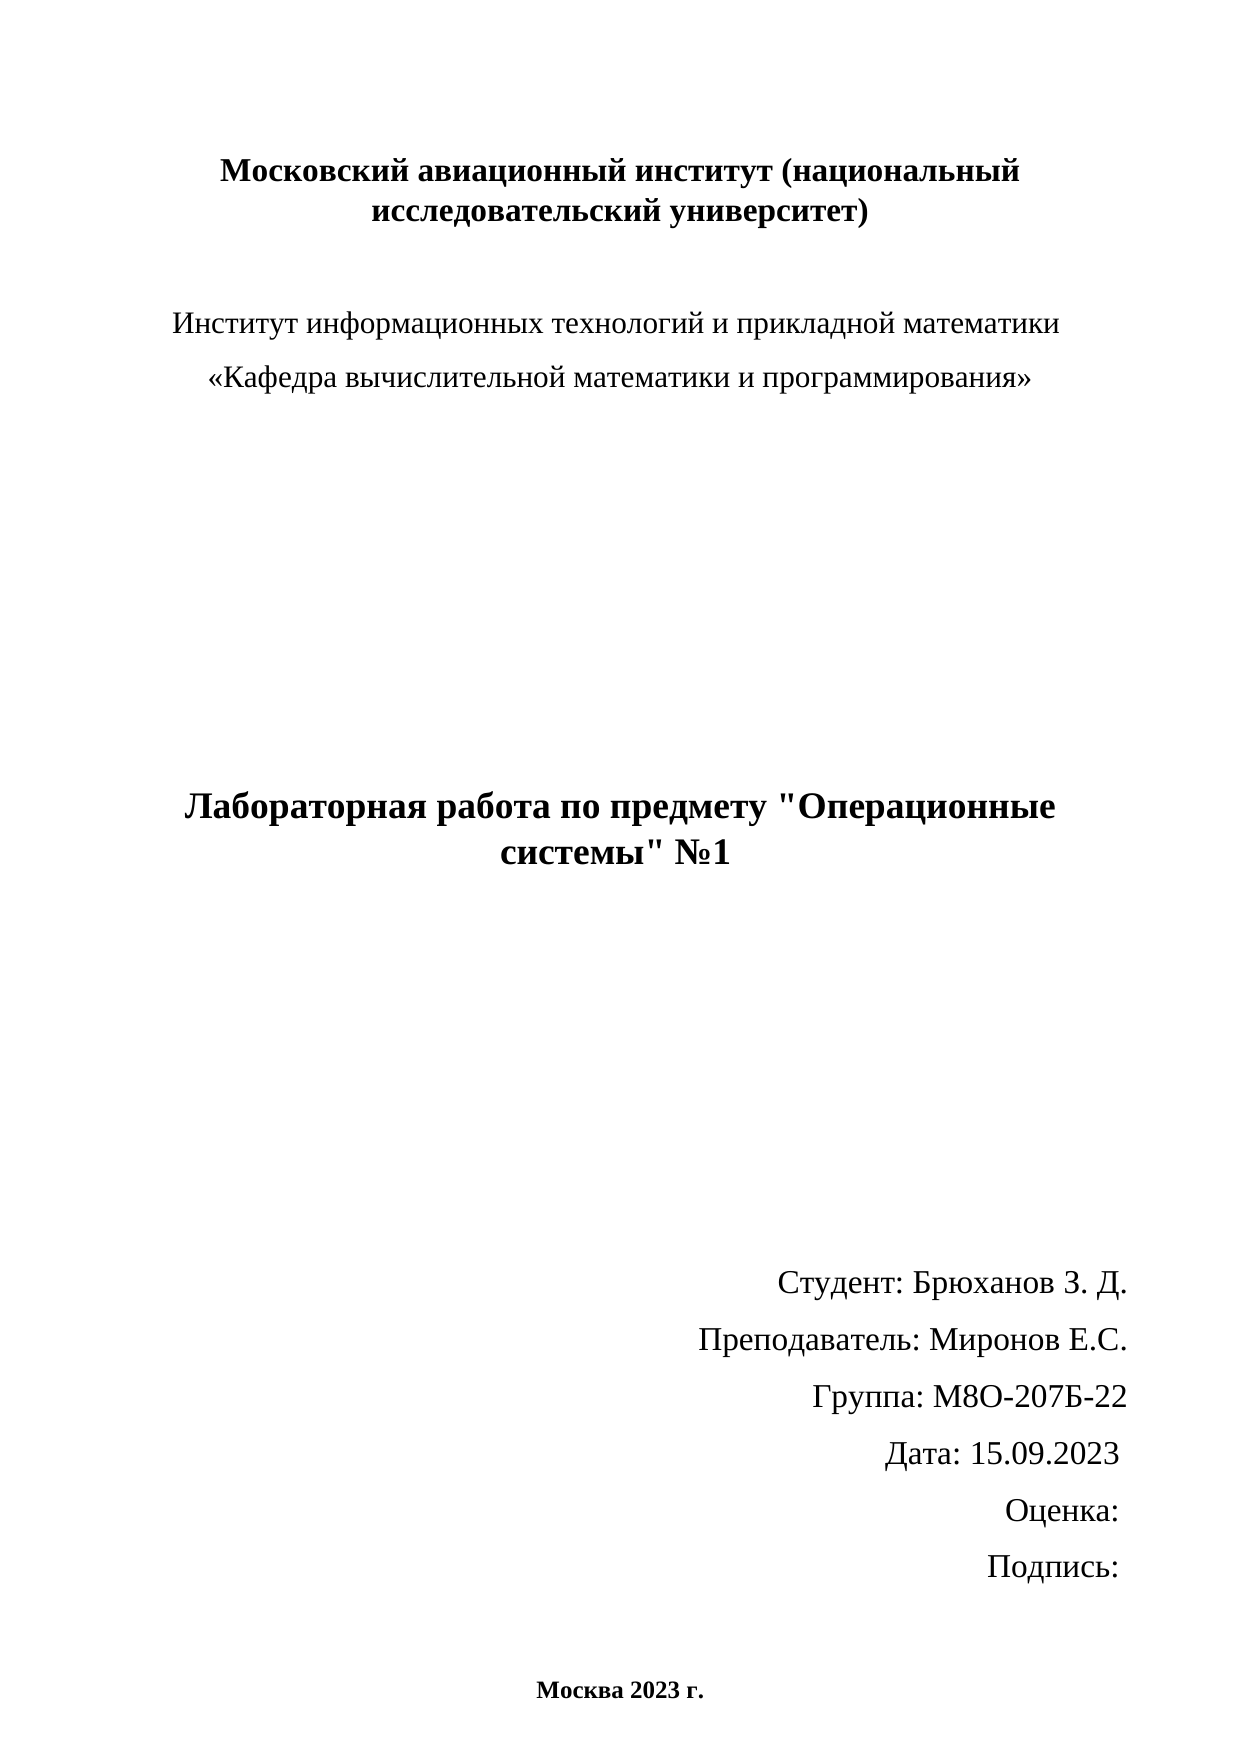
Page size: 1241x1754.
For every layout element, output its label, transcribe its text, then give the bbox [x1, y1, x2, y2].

text Подпись: [112, 1547, 1128, 1585]
text Лабораторная работа по предмету "Операционные системы" №1 [112, 784, 1128, 872]
text Московский авиационный институт (национальный исследовательский университет) [112, 150, 1128, 228]
text Институт информационных технологий и прикладной математики [112, 304, 1128, 340]
text «Кафедра вычислительной математики и программирования» [112, 358, 1128, 394]
text Студент: Брюханов З. Д. [112, 1262, 1128, 1301]
text Оценка: [112, 1490, 1128, 1528]
text Группа: М8О-207Б-22 [112, 1376, 1128, 1414]
text Дата: 15.09.2023 [112, 1433, 1128, 1471]
text Преподаватель: Миронов Е.С. [112, 1319, 1128, 1357]
